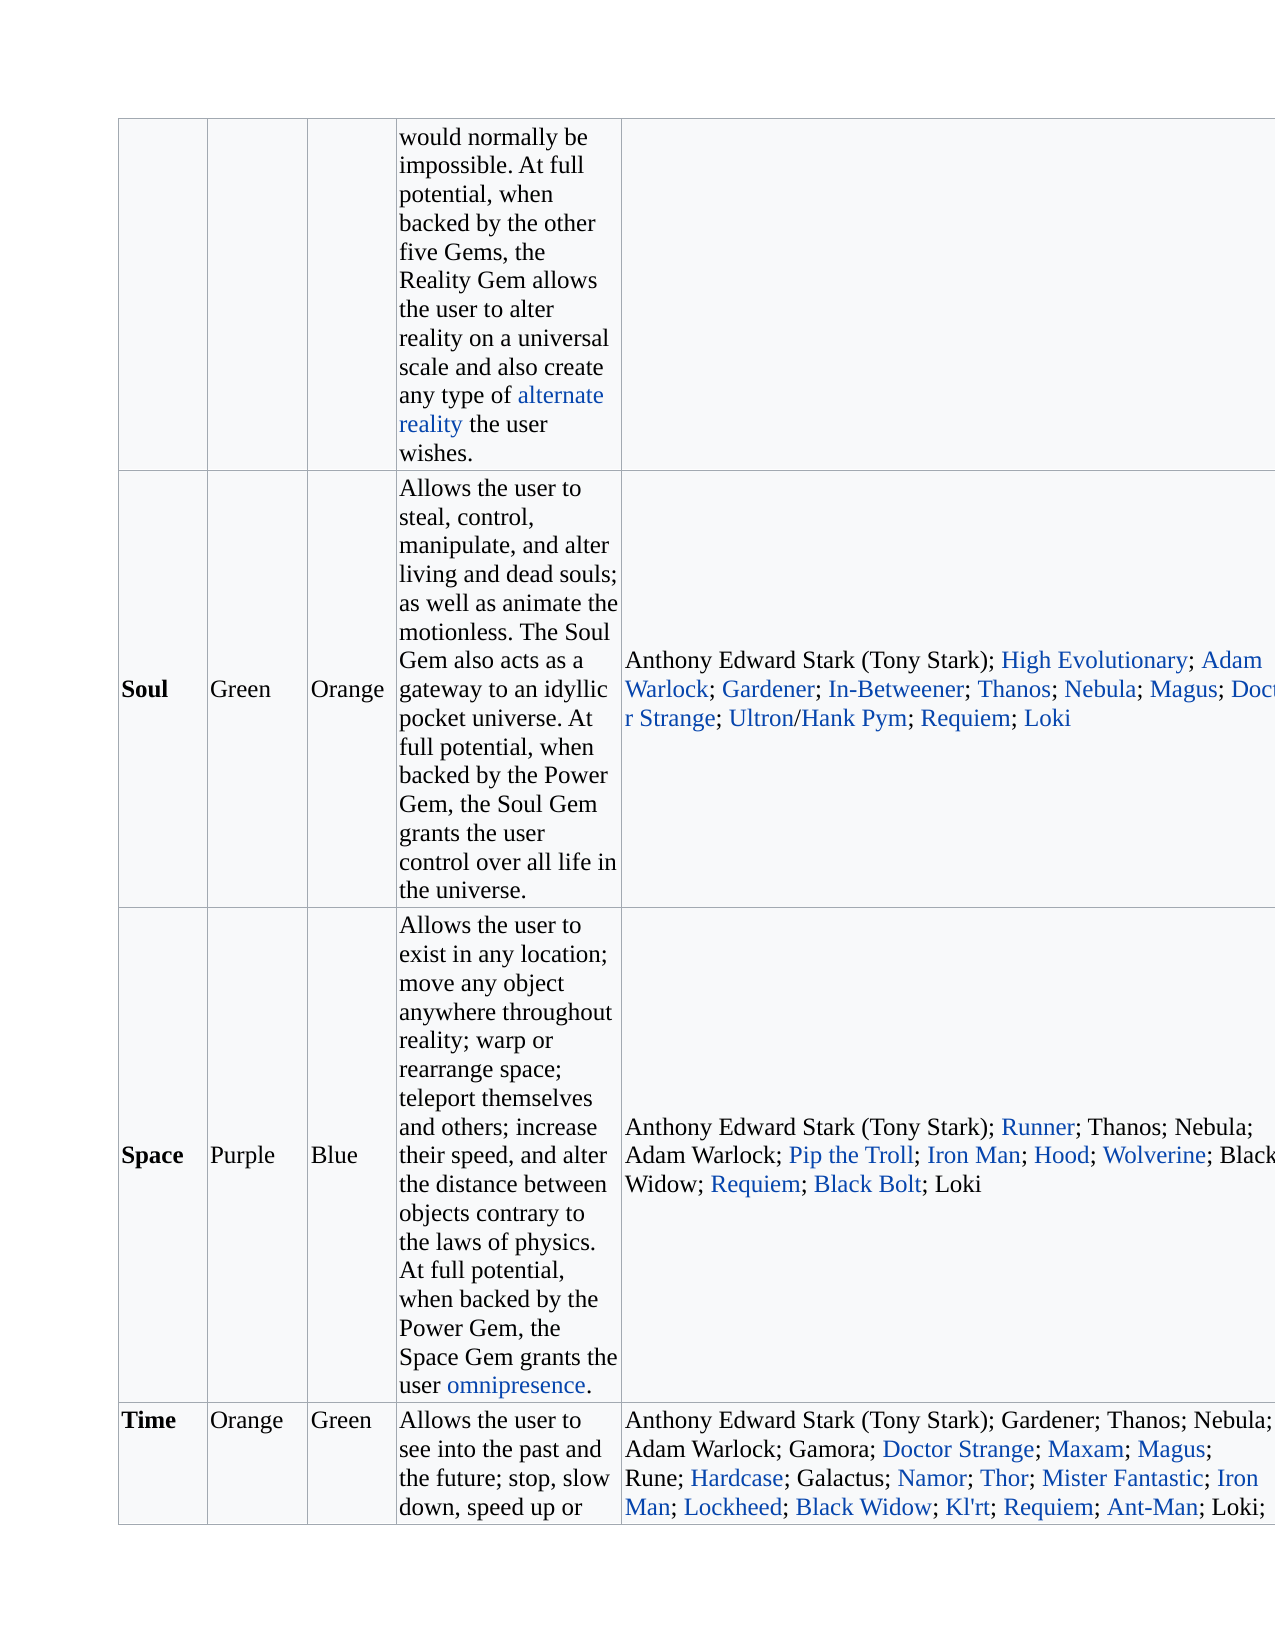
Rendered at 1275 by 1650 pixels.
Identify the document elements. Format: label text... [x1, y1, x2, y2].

table_cell Green [308, 1403, 396, 1523]
table_cell Orange [208, 1403, 307, 1523]
table_cell Purple [208, 908, 307, 1402]
table_cell Anthony Edward Stark (Tony Stark); Stranger; Collector; Thanos; Nebula; Adam Warlock; Rune; Night Man; Galactus; Black Bolt; Hood; Iron Man; Black Widow; Vision; Carol Danvers; Requiem; Kang the Conqueror; Loki; Ripley Ryan [622, 119, 1275, 469]
table_cell Soul [119, 471, 207, 907]
table_cell Anthony Edward Stark (Tony Stark); Gardener; Thanos; Nebula; Adam Warlock; Gamora; Doctor Strange; Maxam; Magus; Rune; Hardcase; Galactus; Namor; Thor; Mister Fantastic; Iron Man; Lockheed; Black Widow; Kl'rt; Requiem; Ant-Man; Loki; [622, 1403, 1275, 1523]
table_cell [208, 119, 307, 469]
table_cell [308, 119, 396, 469]
table_cell would normally be impossible. At full potential, when backed by the other five Gems, the Reality Gem allows the user to alter reality on a universal scale and also create any type of alternate reality the user wishes. [397, 119, 621, 469]
table_cell Blue [308, 908, 396, 1402]
table_cell Allows the user to see into the past and the future; stop, slow down, speed up or [397, 1403, 621, 1523]
table_cell Green [208, 471, 307, 907]
table_cell Anthony Edward Stark (Tony Stark); Runner; Thanos; Nebula; Adam Warlock; Pip the Troll; Iron Man; Hood; Wolverine; Black Widow; Requiem; Black Bolt; Loki [622, 908, 1275, 1402]
table_cell Allows the user to steal, control, manipulate, and alter living and dead souls; as well as animate the motionless. The Soul Gem also acts as a gateway to an idyllic pocket universe. At full potential, when backed by the Power Gem, the Soul Gem grants the user control over all life in the universe. [397, 471, 621, 907]
table_cell Space [119, 908, 207, 1402]
table_cell [119, 119, 207, 469]
table_cell Anthony Edward Stark (Tony Stark); High Evolutionary; Adam Warlock; Gardener; In-Betweener; Thanos; Nebula; Magus; Doctor Strange; Ultron/Hank Pym; Requiem; Loki [622, 471, 1275, 907]
table_cell Time [119, 1403, 207, 1523]
table_cell Allows the user to exist in any location; move any object anywhere throughout reality; warp or rearrange space; teleport themselves and others; increase their speed, and alter the distance between objects contrary to the laws of physics. At full potential, when backed by the Power Gem, the Space Gem grants the user omnipresence. [397, 908, 621, 1402]
table_cell Orange [308, 471, 396, 907]
